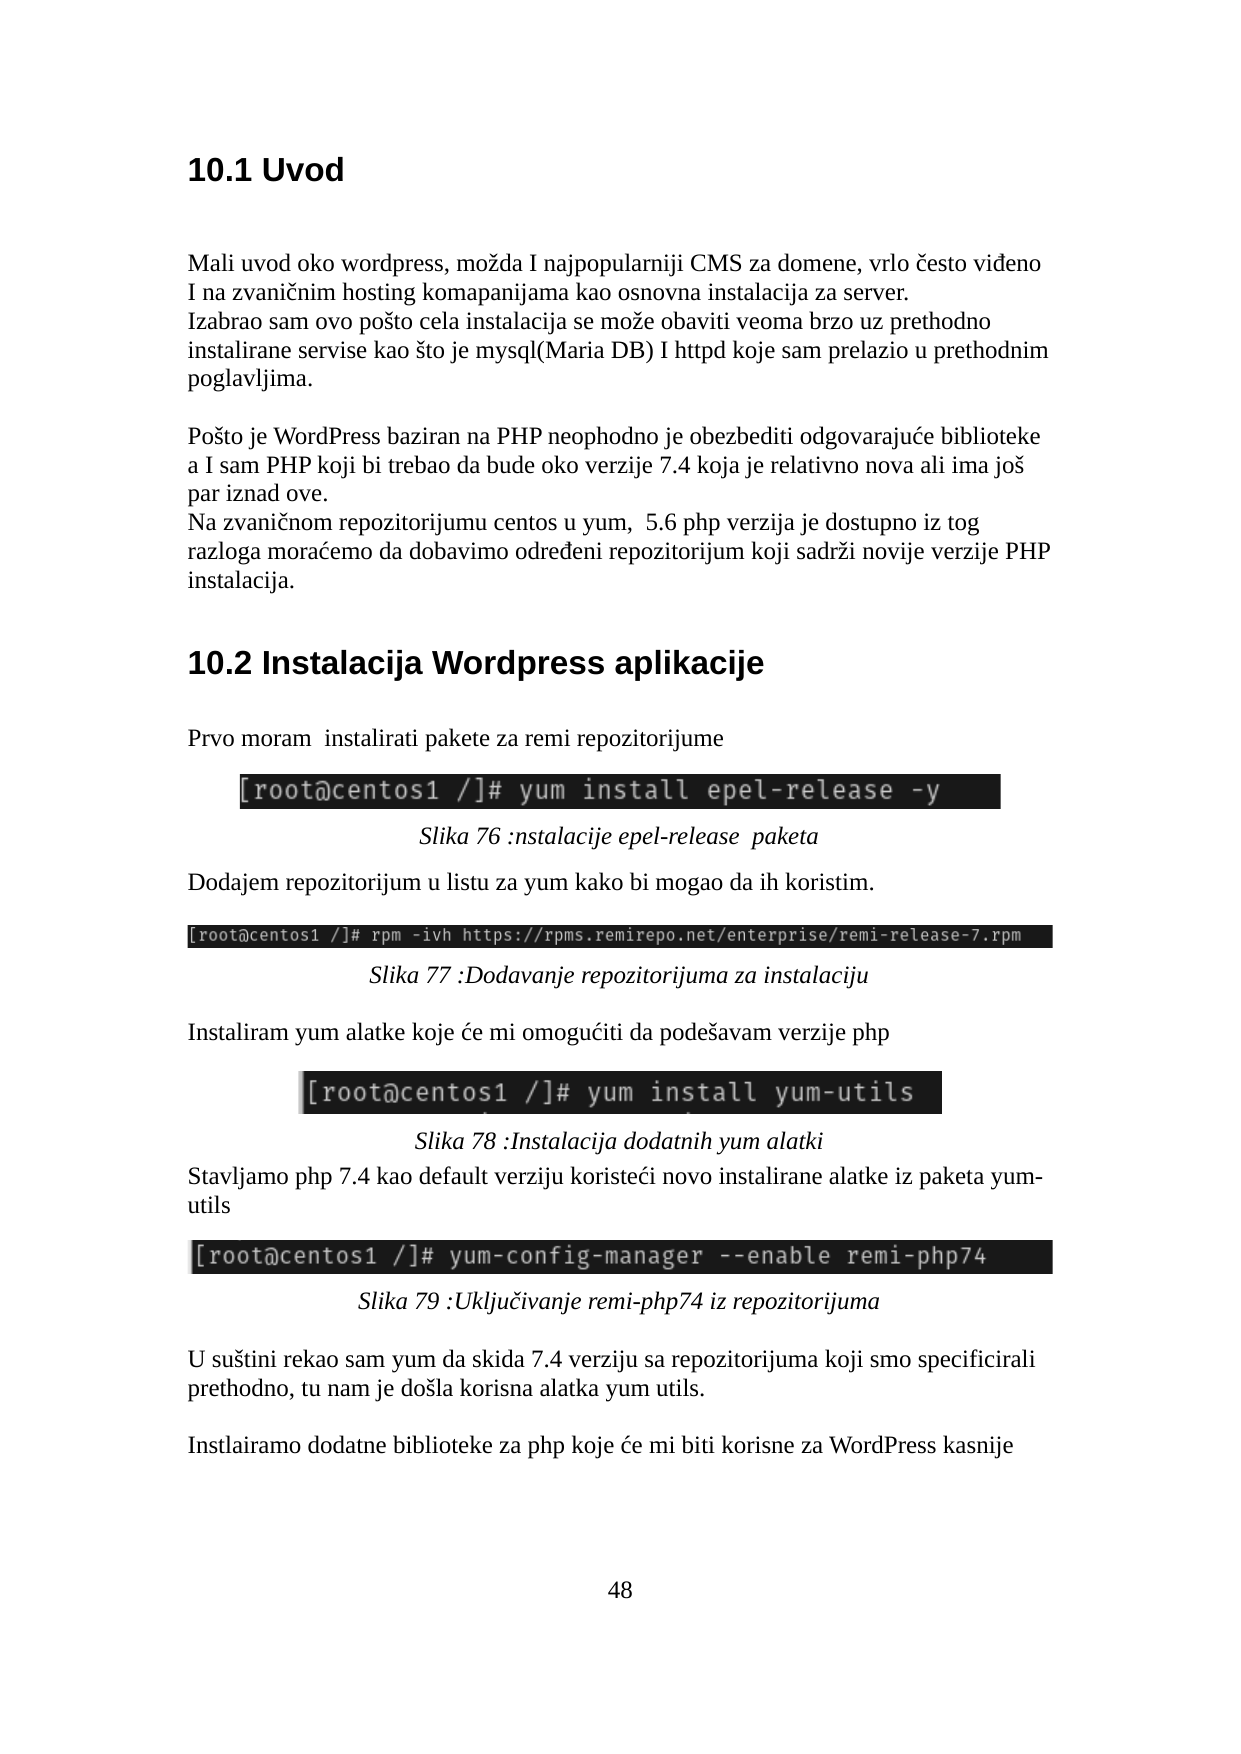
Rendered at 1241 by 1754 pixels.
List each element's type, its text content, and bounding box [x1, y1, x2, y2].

picture [187, 925, 1053, 948]
picture [187, 1240, 1053, 1274]
text Mali uvod oko wordpress, možda I najpopularniji CMS za domene, vrlo često viđeno I na zvaničnim hosting komapanijama kao osnovna instalacija za server. [187, 248, 1053, 306]
text Prvo moram instalirati pakete za remi repozitorijume [187, 723, 1053, 752]
text Instaliram yum alatke koje će mi omogućiti da podešavam verzije php [187, 1017, 1053, 1075]
picture [298, 1071, 942, 1114]
text Stavljamo php 7.4 kao default verziju koristeći novo instalirane alatke iz paketa yum-utils [187, 1161, 1053, 1219]
picture [239, 774, 1001, 809]
text Slika 76 :nstalacije epel-release paketa [240, 809, 1001, 850]
subtitle 10.1 Uvod [187, 150, 1053, 188]
text Slika 77 :Dodavanje repozitorijuma za instalaciju [118, 925, 1122, 989]
text Slika 78 :Instalacija dodatnih yum alatki [298, 1114, 942, 1155]
text Slika 79 :Uključivanje remi-php74 iz repozitorijuma [143, 1240, 1097, 1315]
text Instlairamo dodatne biblioteke za php koje će mi biti korisne za WordPress kasnije [187, 1430, 1053, 1459]
subtitle 10.2 Instalacija Wordpress aplikacije [187, 643, 1053, 682]
text Pošto je WordPress baziran na PHP neophodno je obezbediti odgovarajuće biblioteke a I sam PHP koji bi trebao da bude oko verzije 7.4 koja je relativno nova ali ima još par iznad ove. [187, 421, 1053, 507]
text U suštini rekao sam yum da skida 7.4 verziju sa repozitorijuma koji smo specificirali prethodno, tu nam je došla korisna alatka yum utils. [187, 1344, 1053, 1401]
text Izabrao sam ovo pošto cela instalacija se može obaviti veoma brzo uz prethodno instalirane servise kao što je mysql(Maria DB) I httpd koje sam prelazio u prethodnim poglavljima. [187, 306, 1053, 392]
text Na zvaničnom repozitorijumu centos u yum, 5.6 php verzija je dostupno iz tog razloga moraćemo da dobavimo određeni repozitorijum koji sadrži novije verzije PHP instalacija. [187, 507, 1053, 593]
text Dodajem repozitorijum u listu za yum kako bi mogao da ih koristim. [187, 867, 1053, 895]
